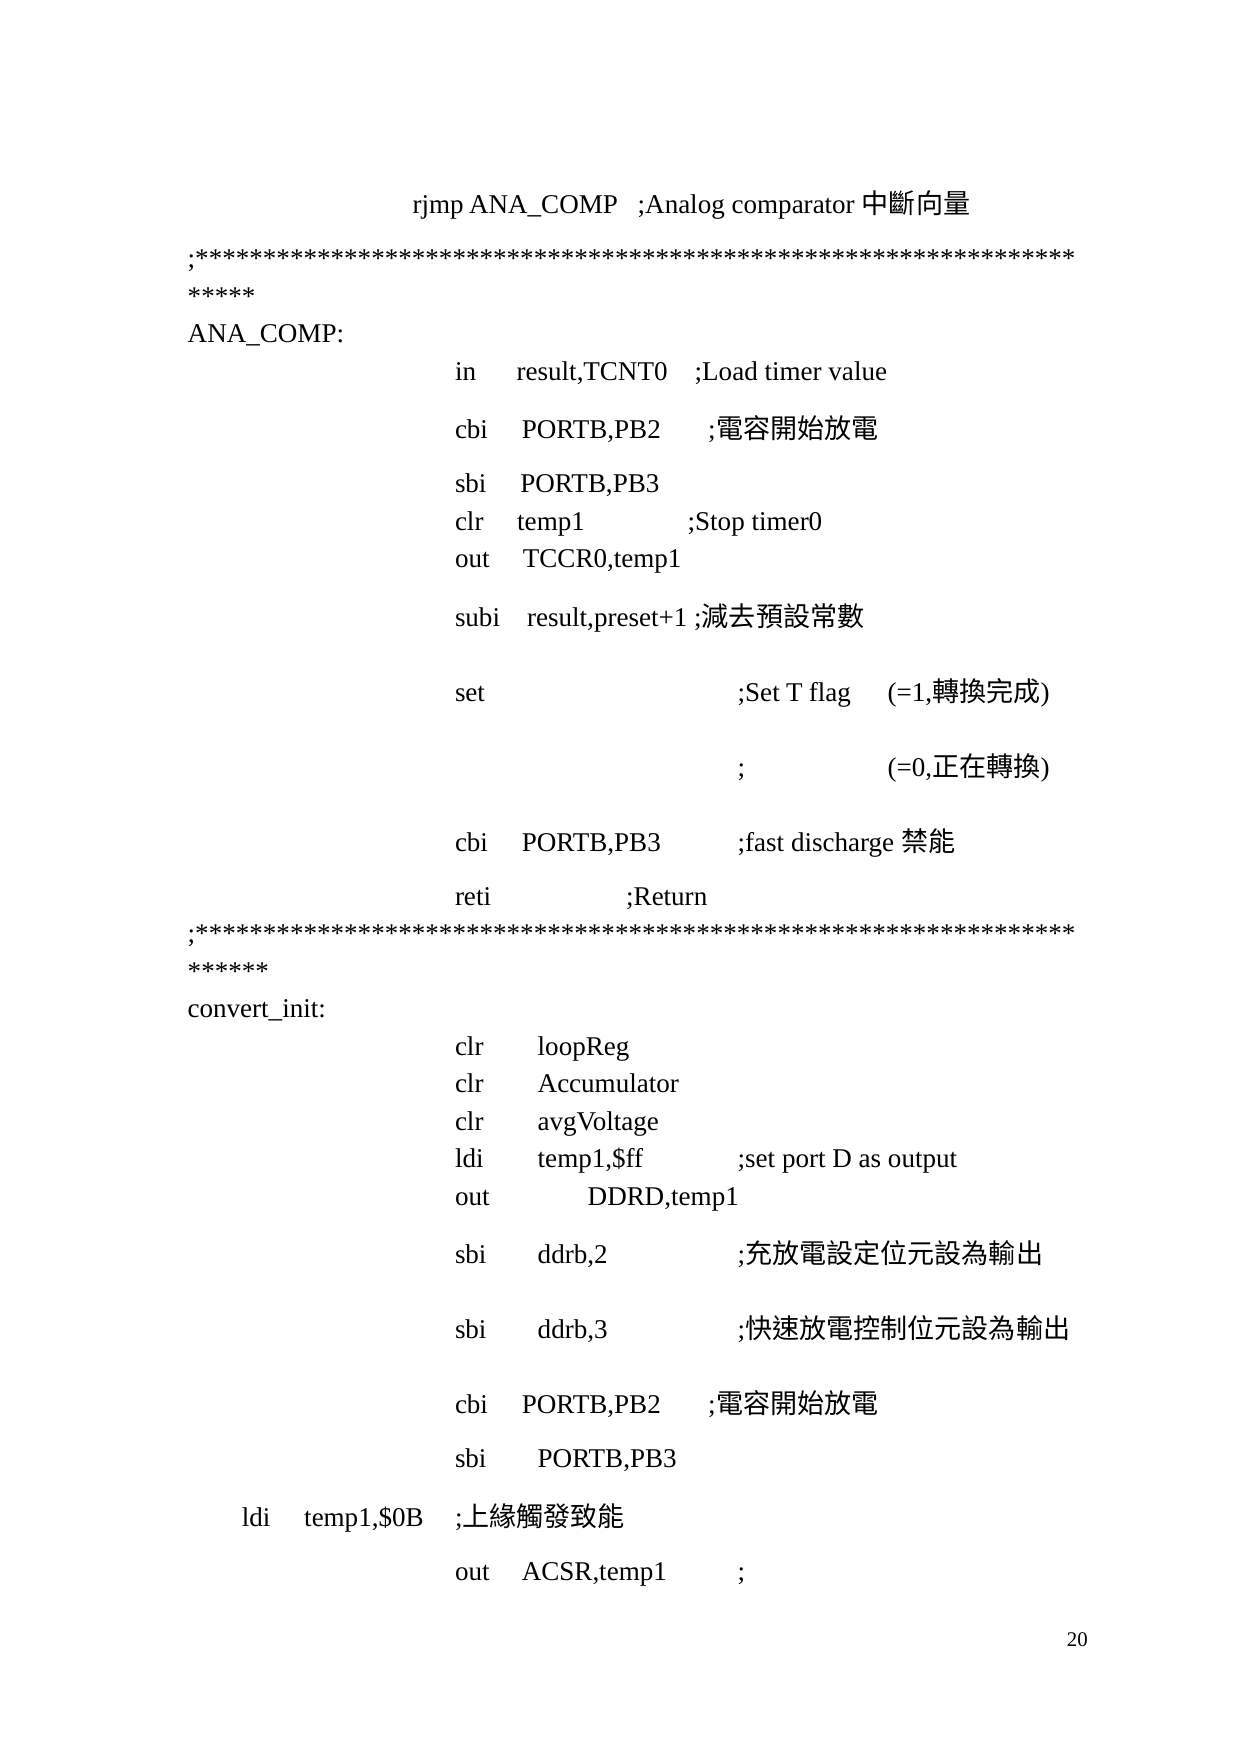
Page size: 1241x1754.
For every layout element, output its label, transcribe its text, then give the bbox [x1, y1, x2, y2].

text ;********************************************************************** [187, 239, 1087, 314]
text ; (=0,正在轉換) [187, 727, 1087, 802]
text sbi PORTB,PB3 [187, 464, 1087, 502]
text subi result,preset+1 ;減去預設常數 [187, 577, 1087, 652]
text clr loopReg [187, 1027, 1087, 1064]
text cbi PORTB,PB3 ;fast discharge 禁能 [187, 802, 1087, 877]
text sbi ddrb,3 ;快速放電控制位元設為輸出 [187, 1289, 1087, 1364]
text in result,TCNT0 ;Load timer value [187, 352, 1087, 389]
text set ;Set T flag (=1,轉換完成) [187, 652, 1087, 727]
text clr temp1 ;Stop timer0 [187, 502, 1087, 539]
text sbi ddrb,2 ;充放電設定位元設為輸出 [187, 1214, 1087, 1289]
text cbi PORTB,PB2 ;電容開始放電 [187, 1364, 1087, 1439]
text sbi PORTB,PB3 [187, 1439, 1087, 1477]
text out TCCR0,temp1 [187, 539, 1087, 577]
text ANA_COMP: [187, 314, 1087, 352]
text rjmp ANA_COMP ;Analog comparator 中斷向量 [187, 164, 1087, 239]
text ldi temp1,$ff ;set port D as output [187, 1139, 1087, 1177]
text convert_init: [187, 989, 1087, 1027]
text cbi PORTB,PB2 ;電容開始放電 [187, 389, 1087, 464]
text clr avgVoltage [187, 1102, 1087, 1139]
text clr Accumulator [187, 1064, 1087, 1102]
text out ACSR,temp1 ; [187, 1552, 1087, 1589]
text ;*********************************************************************** [187, 914, 1087, 989]
text reti ;Return [187, 877, 1087, 914]
text out DDRD,temp1 [187, 1177, 1087, 1214]
text ldi temp1,$0B ;上緣觸發致能 [187, 1477, 1087, 1552]
